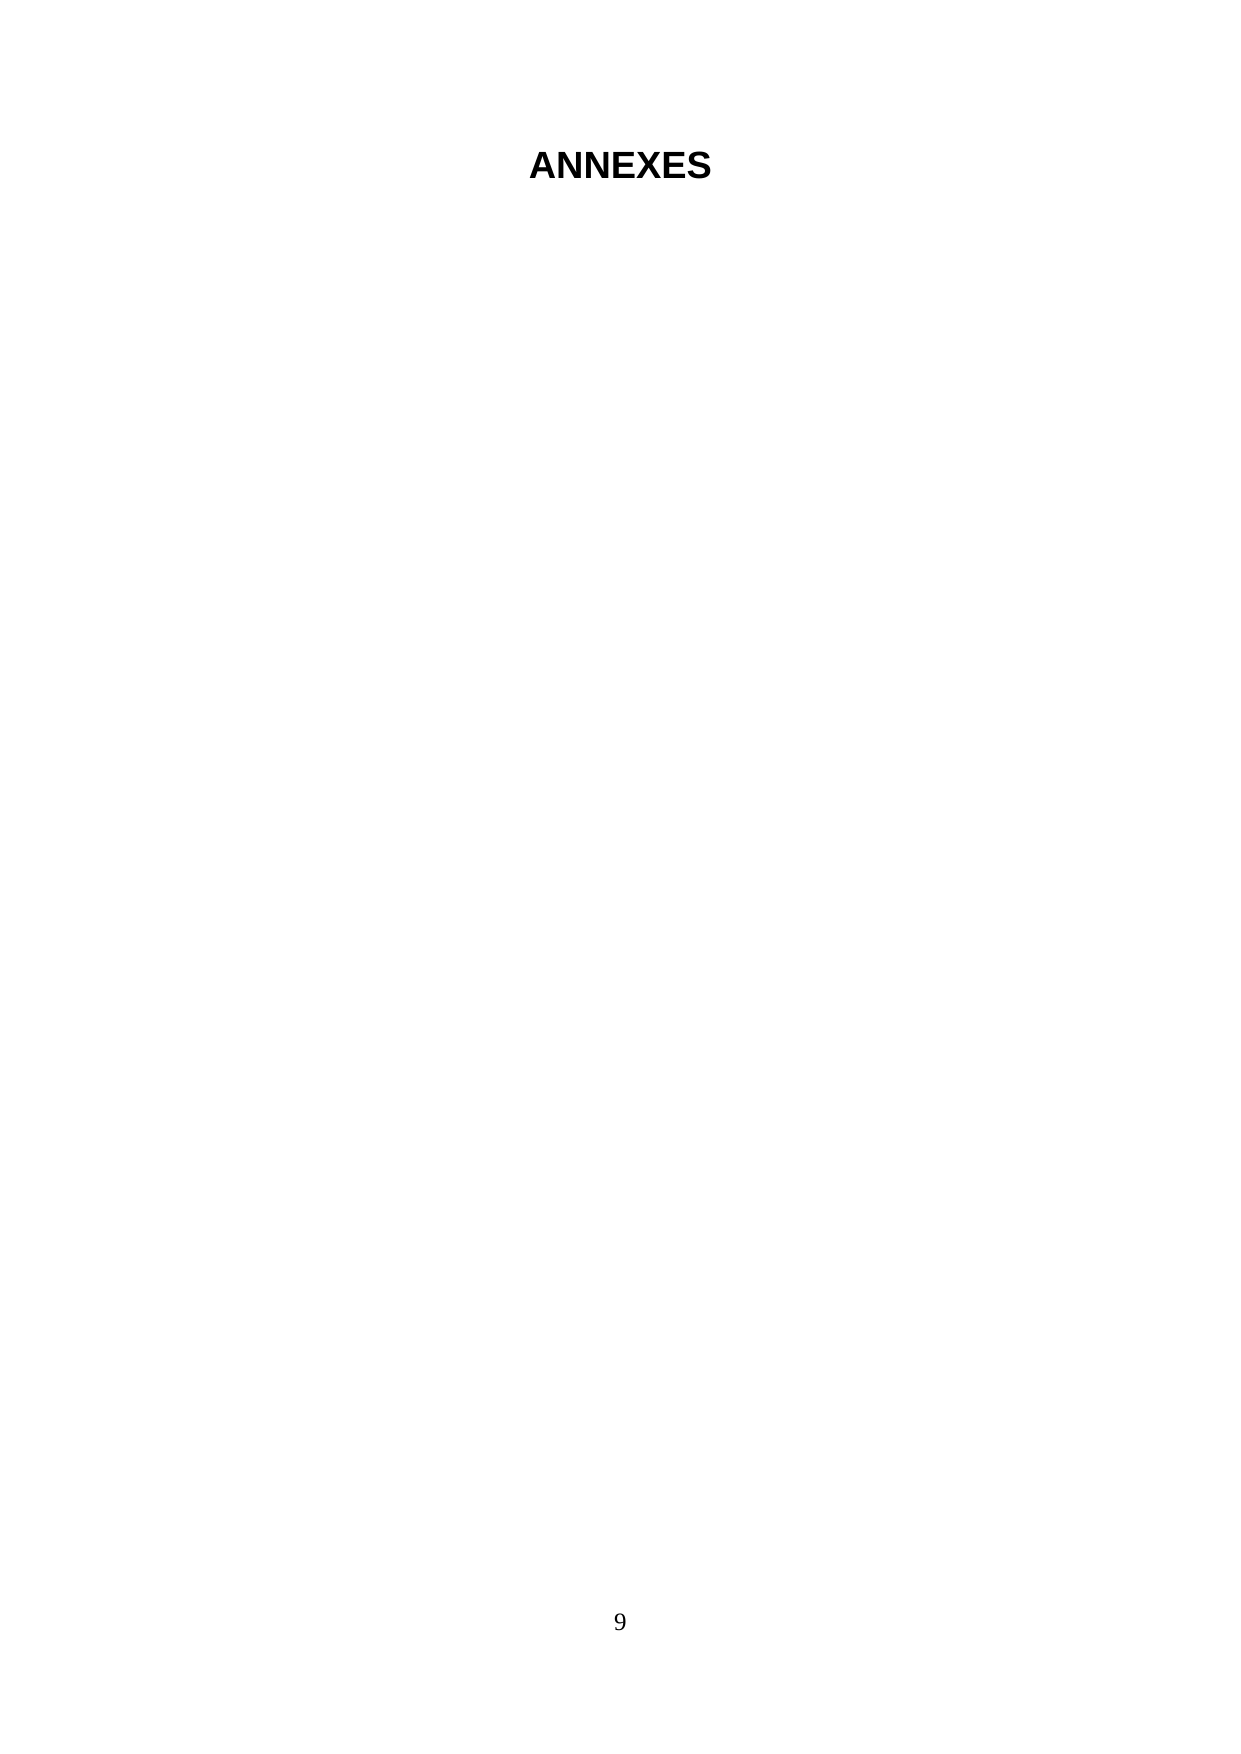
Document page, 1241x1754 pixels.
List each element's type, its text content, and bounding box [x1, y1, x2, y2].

subtitle ANNEXES [118, 143, 1122, 187]
